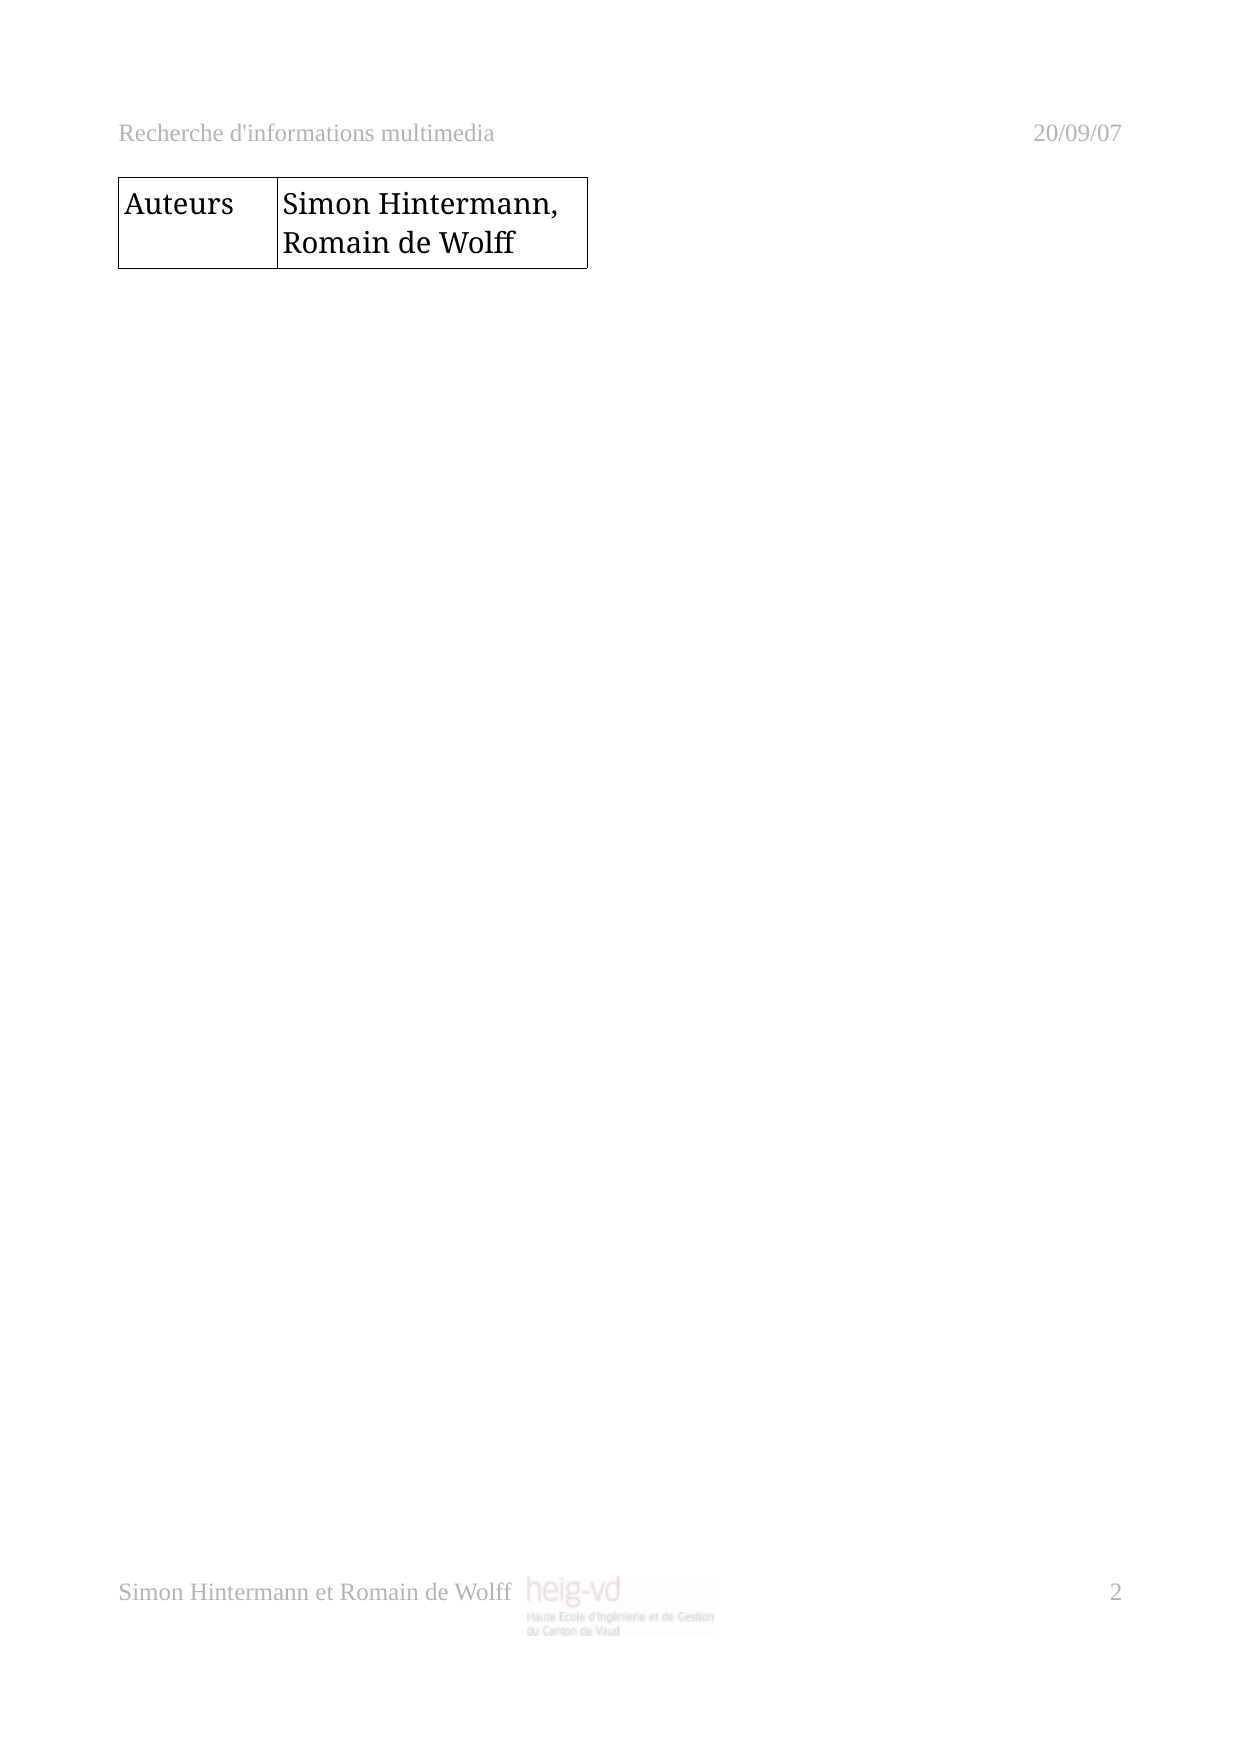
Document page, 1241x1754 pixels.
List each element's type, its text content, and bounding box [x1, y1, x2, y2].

picture [527, 1576, 714, 1636]
table_cell Auteurs [119, 178, 277, 268]
table_cell Simon Hintermann, Romain de Wolff [278, 178, 587, 268]
